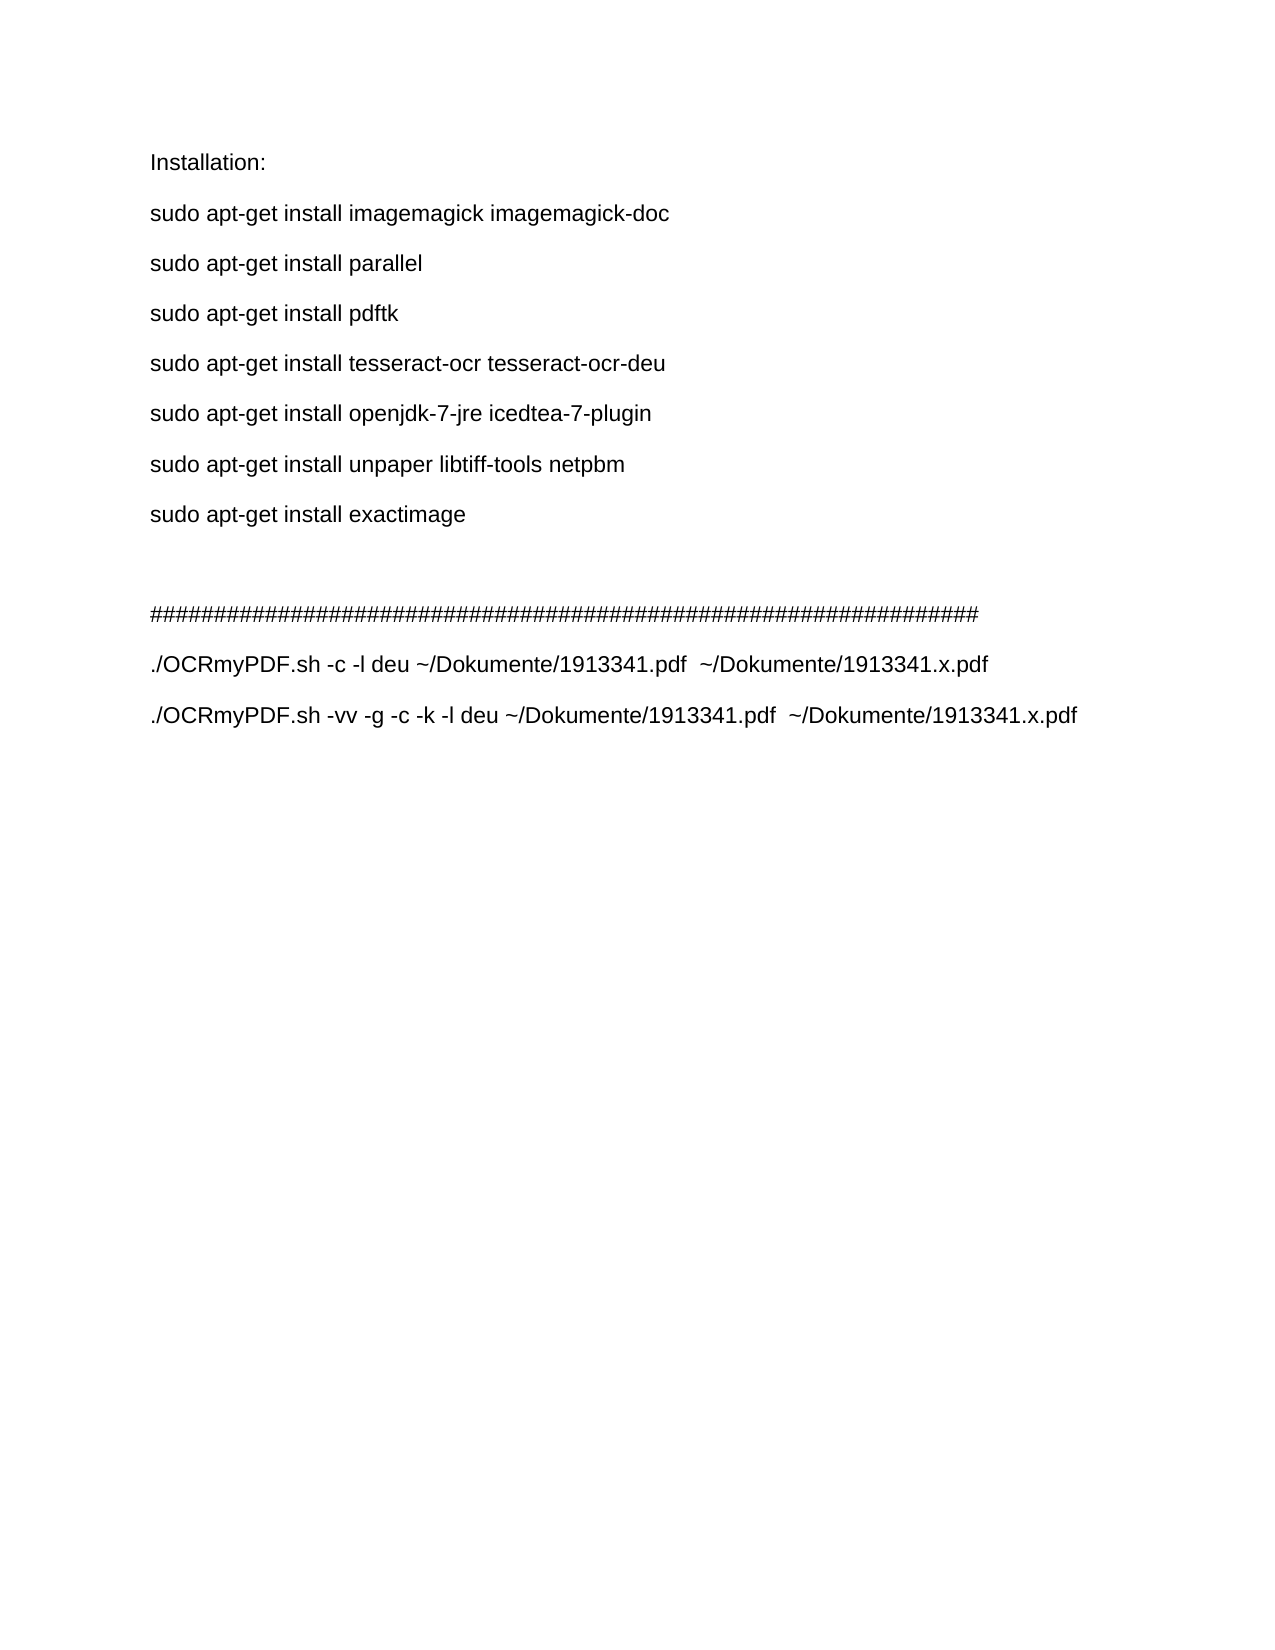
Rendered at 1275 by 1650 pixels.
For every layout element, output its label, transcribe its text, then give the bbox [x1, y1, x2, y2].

text sudo apt-get install unpaper libtiff-tools netpbm [150, 451, 1125, 477]
text ./OCRmyPDF.sh -vv -g -c -k -l deu ~/Dokumente/1913341.pdf ~/Dokumente/1913341.x.pdf [150, 702, 1125, 728]
text sudo apt-get install exactimage [150, 501, 1125, 527]
text sudo apt-get install pdftk [150, 301, 1125, 326]
text sudo apt-get install openjdk-7-jre icedtea-7-plugin [150, 401, 1125, 427]
text sudo apt-get install parallel [150, 250, 1125, 276]
text ################################################################# [150, 602, 1125, 627]
text sudo apt-get install imagemagick imagemagick-doc [150, 200, 1125, 226]
text Installation: [150, 150, 1125, 176]
text ./OCRmyPDF.sh -c -l deu ~/Dokumente/1913341.pdf ~/Dokumente/1913341.x.pdf [150, 652, 1125, 678]
text sudo apt-get install tesseract-ocr tesseract-ocr-deu [150, 351, 1125, 376]
